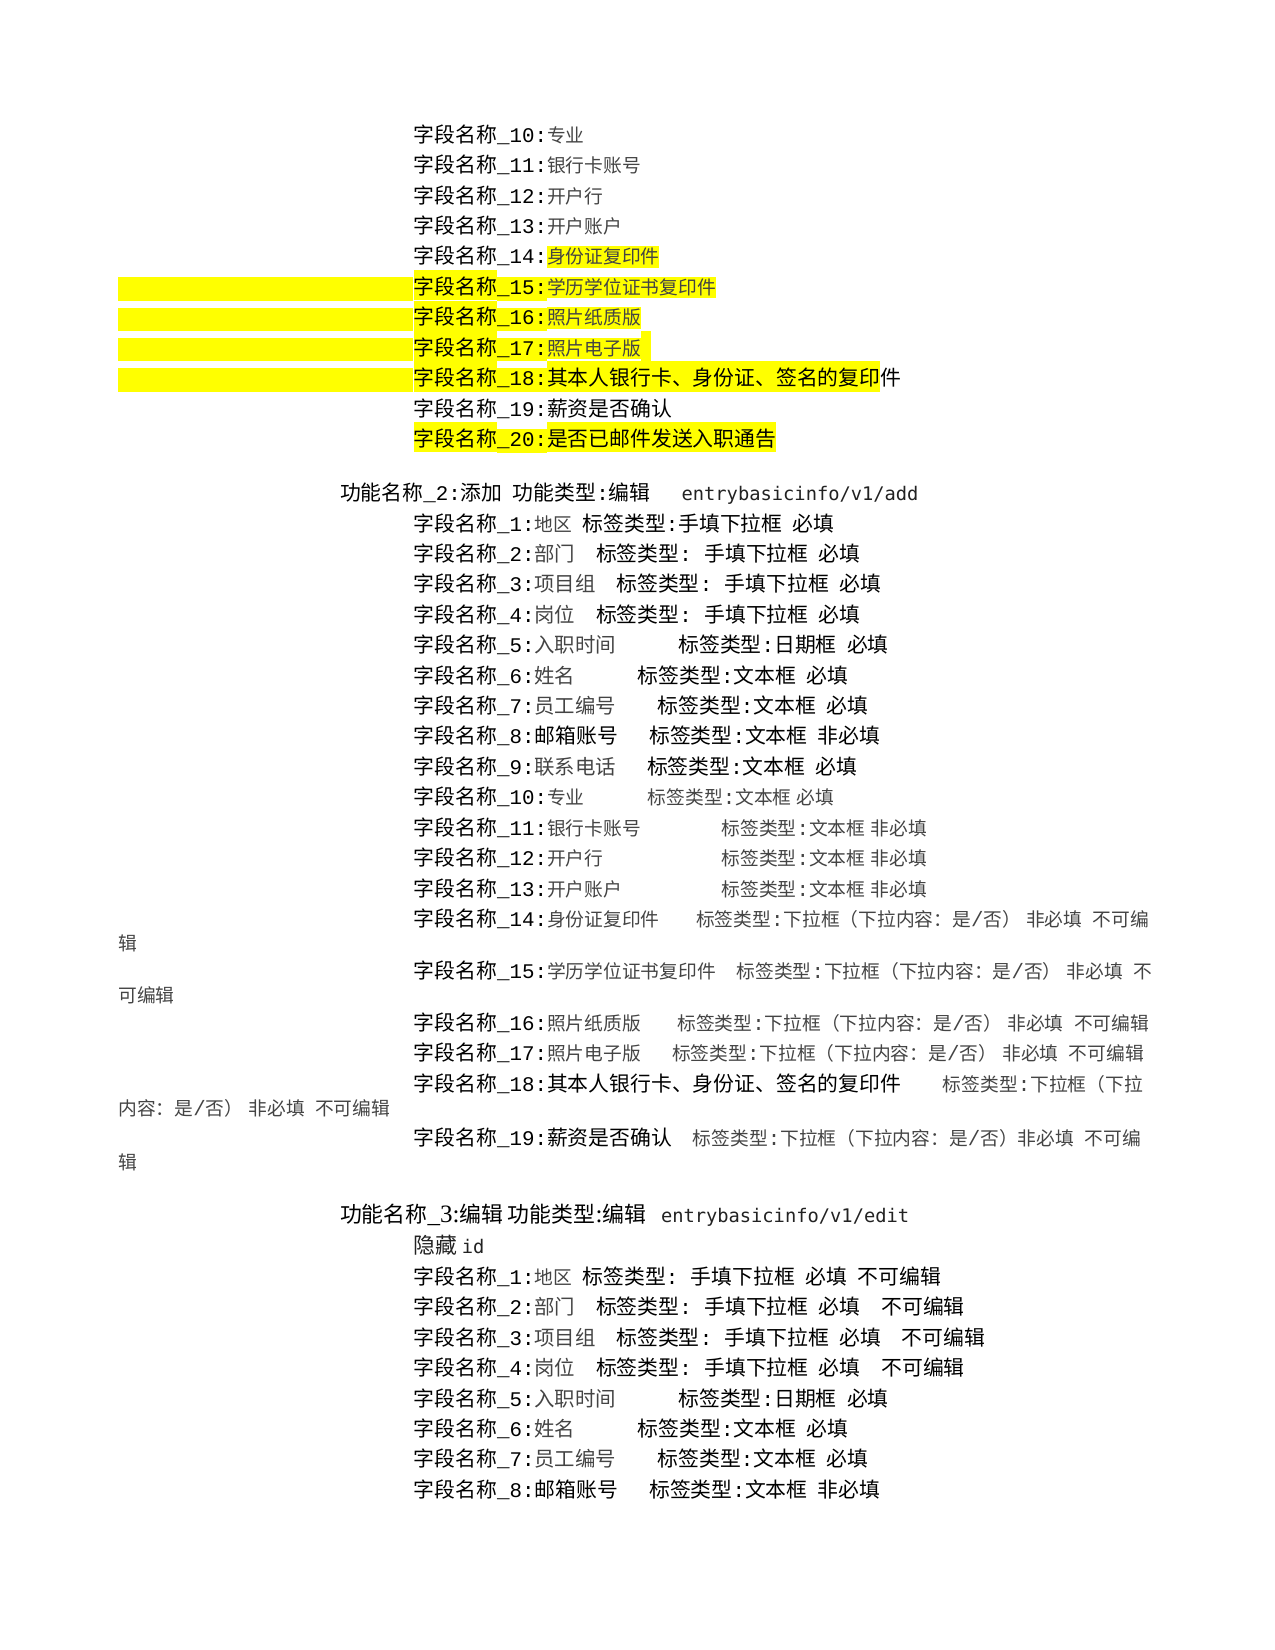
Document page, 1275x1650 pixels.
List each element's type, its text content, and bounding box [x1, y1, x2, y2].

text 字段名称_1:地区 标签类型:手填下拉框 必填 [118, 507, 1157, 537]
text 字段名称_13:开户账户 [118, 209, 1157, 240]
text 字段名称_19:薪资是否确认 标签类型:下拉框（下拉内容：是/否）非必填 不可编辑 [118, 1121, 1157, 1173]
text 功能名称_3:编辑 功能类型:编辑 entrybasicinfo/v1/edit [118, 1197, 1157, 1228]
text 字段名称_7:员工编号 标签类型:文本框 必填 [118, 1443, 1157, 1473]
text 字段名称_17:照片电子版 [118, 331, 1157, 361]
text 字段名称_11:银行卡账号 标签类型:文本框 非必填 [118, 811, 1157, 841]
text 字段名称_19:薪资是否确认 [118, 392, 1157, 422]
text 字段名称_9:联系电话 标签类型:文本框 必填 [118, 750, 1157, 781]
text 字段名称_12:开户行 [118, 179, 1157, 209]
text 字段名称_6:姓名 标签类型:文本框 必填 [118, 1412, 1157, 1443]
text 字段名称_2:部门 标签类型: 手填下拉框 必填 [118, 537, 1157, 568]
text 字段名称_16:照片纸质版 标签类型:下拉框（下拉内容：是/否） 非必填 不可编辑 [118, 1006, 1157, 1037]
text 字段名称_17:照片电子版 标签类型:下拉框（下拉内容：是/否） 非必填 不可编辑 [118, 1037, 1157, 1067]
text 隐藏id [118, 1228, 1157, 1260]
text 字段名称_16:照片纸质版 [118, 301, 1157, 331]
text 字段名称_20:是否已邮件发送入职通告 [118, 422, 1157, 453]
text 字段名称_3:项目组 标签类型: 手填下拉框 必填 不可编辑 [118, 1321, 1157, 1351]
text 字段名称_12:开户行 标签类型:文本框 非必填 [118, 841, 1157, 872]
text 字段名称_5:入职时间 标签类型:日期框 必填 [118, 1382, 1157, 1412]
text 字段名称_11:银行卡账号 [118, 148, 1157, 179]
text 字段名称_18:其本人银行卡、身份证、签名的复印件 [118, 361, 1157, 392]
text 字段名称_7:员工编号 标签类型:文本框 必填 [118, 689, 1157, 720]
text 字段名称_3:项目组 标签类型: 手填下拉框 必填 [118, 568, 1157, 598]
text 字段名称_15:学历学位证书复印件 标签类型:下拉框（下拉内容：是/否） 非必填 不可编辑 [118, 954, 1157, 1006]
text 字段名称_2:部门 标签类型: 手填下拉框 必填 不可编辑 [118, 1291, 1157, 1321]
text 字段名称_10:专业 [118, 118, 1157, 148]
text 功能名称_2:添加 功能类型:编辑 entrybasicinfo/v1/add [118, 476, 1157, 507]
text 字段名称_14:身份证复印件 [118, 240, 1157, 270]
text 字段名称_1:地区 标签类型: 手填下拉框 必填 不可编辑 [118, 1260, 1157, 1291]
text 字段名称_10:专业 标签类型:文本框 必填 [118, 781, 1157, 811]
text 字段名称_14:身份证复印件 标签类型:下拉框（下拉内容：是/否） 非必填 不可编辑 [118, 902, 1157, 954]
text 字段名称_15:学历学位证书复印件 [118, 270, 1157, 301]
text 字段名称_13:开户账户 标签类型:文本框 非必填 [118, 872, 1157, 902]
text 字段名称_5:入职时间 标签类型:日期框 必填 [118, 628, 1157, 659]
text 字段名称_4:岗位 标签类型: 手填下拉框 必填 [118, 598, 1157, 628]
text 字段名称_8:邮箱账号 标签类型:文本框 非必填 [118, 720, 1157, 750]
text 字段名称_6:姓名 标签类型:文本框 必填 [118, 659, 1157, 689]
text 字段名称_4:岗位 标签类型: 手填下拉框 必填 不可编辑 [118, 1351, 1157, 1382]
text 字段名称_18:其本人银行卡、身份证、签名的复印件 标签类型:下拉框（下拉内容：是/否） 非必填 不可编辑 [118, 1067, 1157, 1121]
text 字段名称_8:邮箱账号 标签类型:文本框 非必填 [118, 1473, 1157, 1503]
